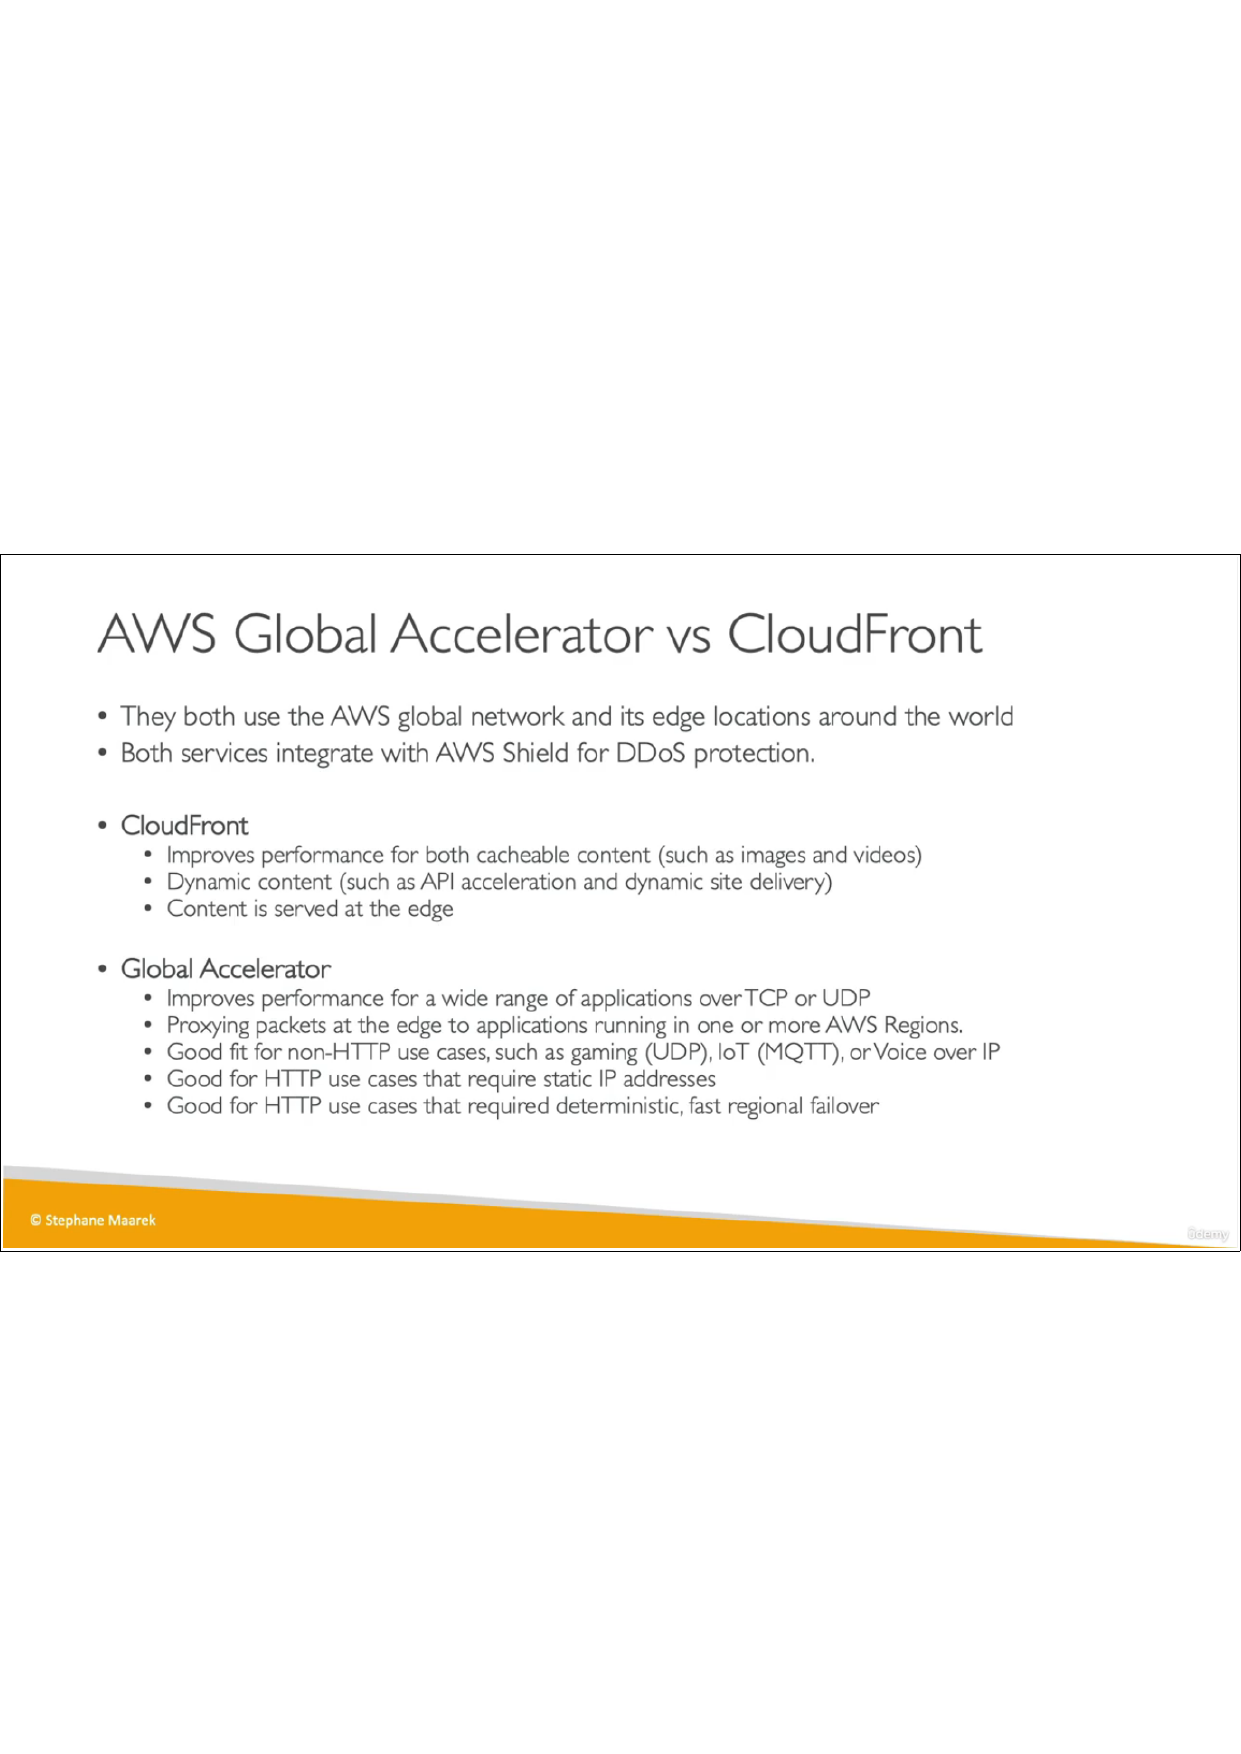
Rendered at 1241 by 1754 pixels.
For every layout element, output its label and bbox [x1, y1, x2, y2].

picture [3, 557, 1238, 1248]
